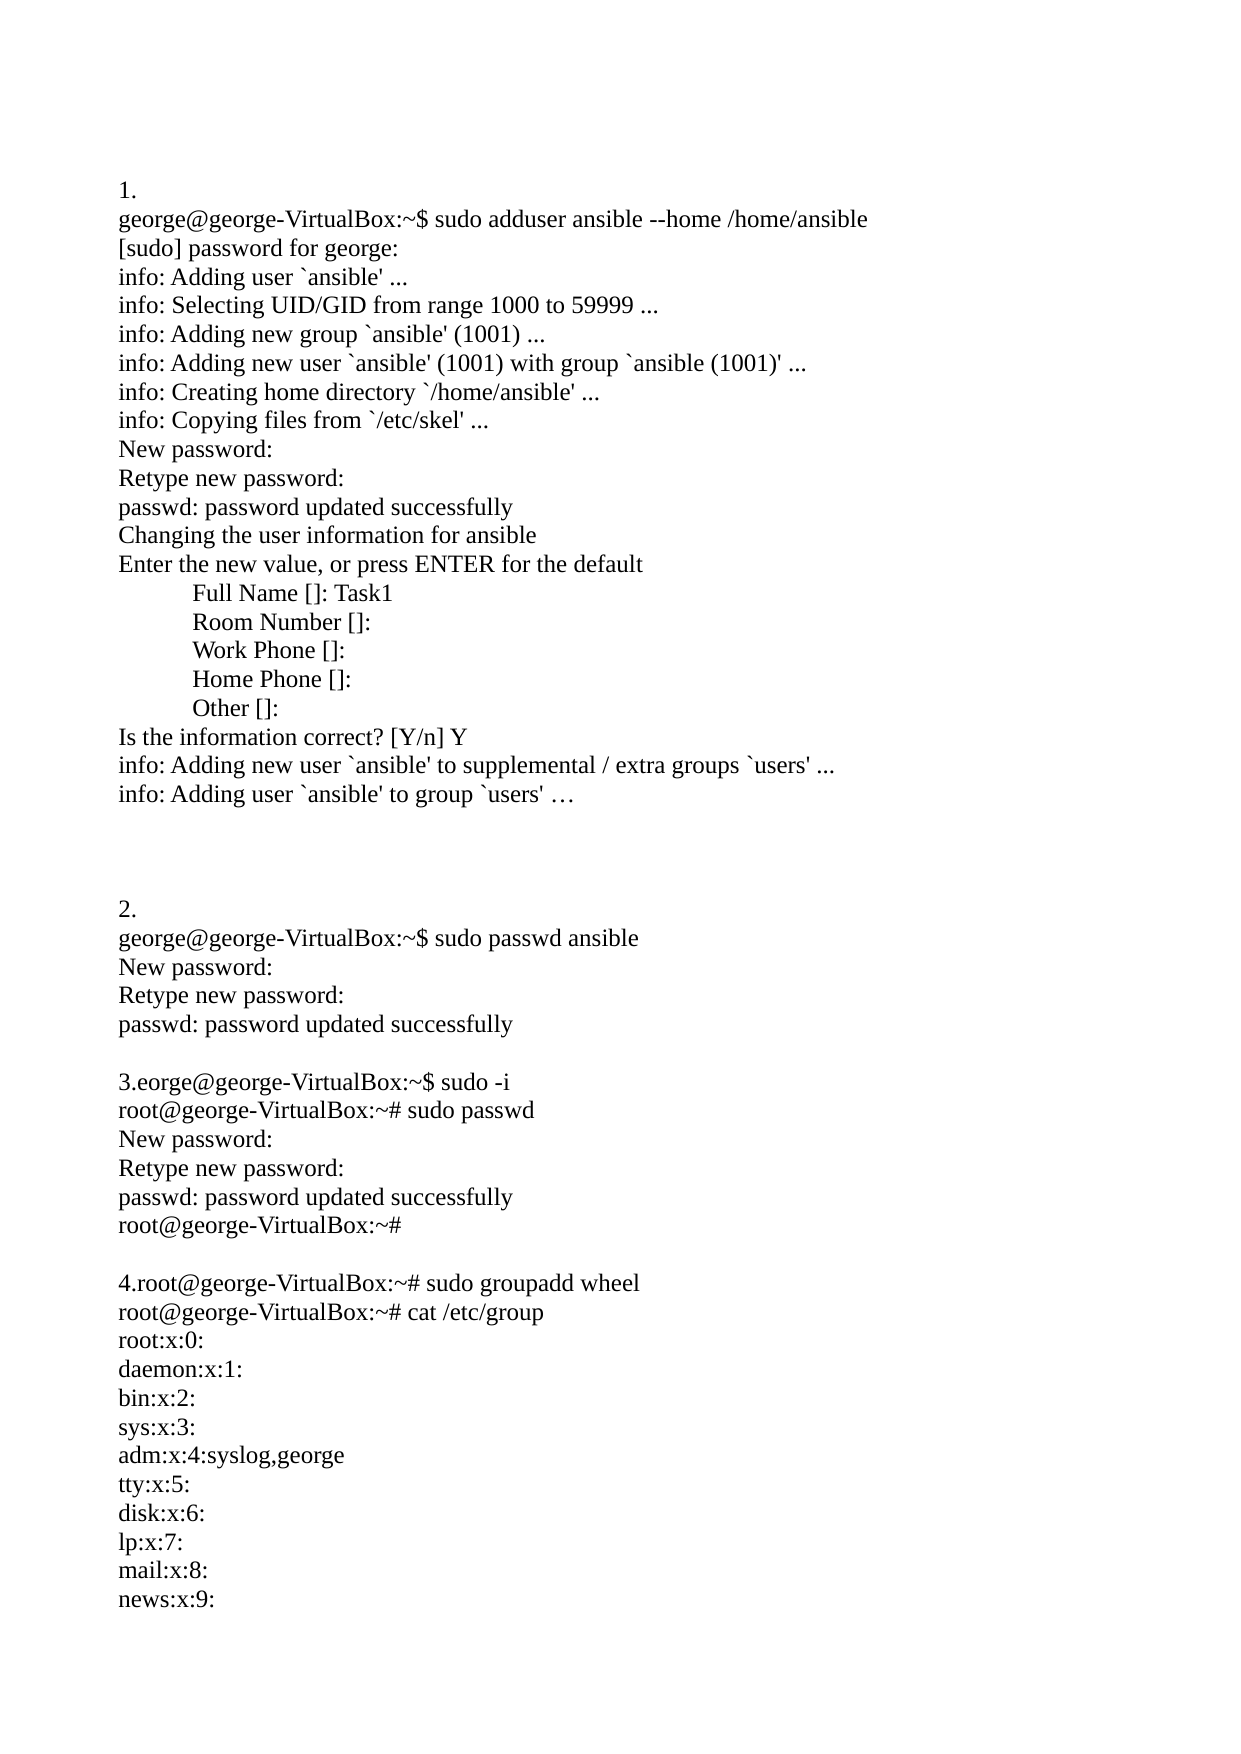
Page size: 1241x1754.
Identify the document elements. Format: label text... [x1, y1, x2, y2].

text 3.eorge@george-VirtualBox:~$ sudo -i [118, 1067, 1122, 1096]
text disk:x:6: [118, 1498, 1122, 1527]
text info: Adding user `ansible' ... [118, 262, 1122, 291]
text New password: [118, 952, 1122, 981]
text mail:x:8: [118, 1556, 1122, 1584]
text sys:x:3: [118, 1412, 1122, 1441]
text tty:x:5: [118, 1469, 1122, 1498]
text root:x:0: [118, 1326, 1122, 1354]
text Enter the new value, or press ENTER for the default [118, 549, 1122, 578]
text passwd: password updated successfully [118, 1009, 1122, 1038]
text Other []: [118, 693, 1122, 722]
text george@george-VirtualBox:~$ sudo adduser ansible --home /home/ansible [118, 204, 1122, 233]
text passwd: password updated successfully [118, 1182, 1122, 1211]
text Retype new password: [118, 463, 1122, 492]
text Retype new password: [118, 1153, 1122, 1182]
text 1. [118, 176, 1122, 204]
text daemon:x:1: [118, 1354, 1122, 1383]
text Changing the user information for ansible [118, 521, 1122, 549]
text info: Copying files from `/etc/skel' ... [118, 406, 1122, 434]
text info: Adding new user `ansible' (1001) with group `ansible (1001)' ... [118, 348, 1122, 377]
text lp:x:7: [118, 1527, 1122, 1556]
text 4.root@george-VirtualBox:~# sudo groupadd wheel [118, 1268, 1122, 1297]
text adm:x:4:syslog,george [118, 1441, 1122, 1469]
text Full Name []: Task1 [118, 578, 1122, 607]
text passwd: password updated successfully [118, 492, 1122, 521]
text New password: [118, 1124, 1122, 1153]
text Home Phone []: [118, 664, 1122, 693]
text bin:x:2: [118, 1383, 1122, 1412]
text Room Number []: [118, 607, 1122, 636]
text [sudo] password for george: [118, 233, 1122, 262]
text info: Selecting UID/GID from range 1000 to 59999 ... [118, 291, 1122, 319]
text info: Adding user `ansible' to group `users' … [118, 779, 1122, 808]
text root@george-VirtualBox:~# cat /etc/group [118, 1297, 1122, 1326]
text news:x:9: [118, 1584, 1122, 1613]
text george@george-VirtualBox:~$ sudo passwd ansible [118, 923, 1122, 952]
text info: Creating home directory `/home/ansible' ... [118, 377, 1122, 406]
text Is the information correct? [Y/n] Y [118, 722, 1122, 751]
text Retype new password: [118, 981, 1122, 1009]
text info: Adding new user `ansible' to supplemental / extra groups `users' ... [118, 751, 1122, 779]
text New password: [118, 434, 1122, 463]
text root@george-VirtualBox:~# [118, 1211, 1122, 1239]
text Work Phone []: [118, 636, 1122, 664]
text 2. [118, 894, 1122, 923]
text root@george-VirtualBox:~# sudo passwd [118, 1096, 1122, 1124]
text info: Adding new group `ansible' (1001) ... [118, 319, 1122, 348]
